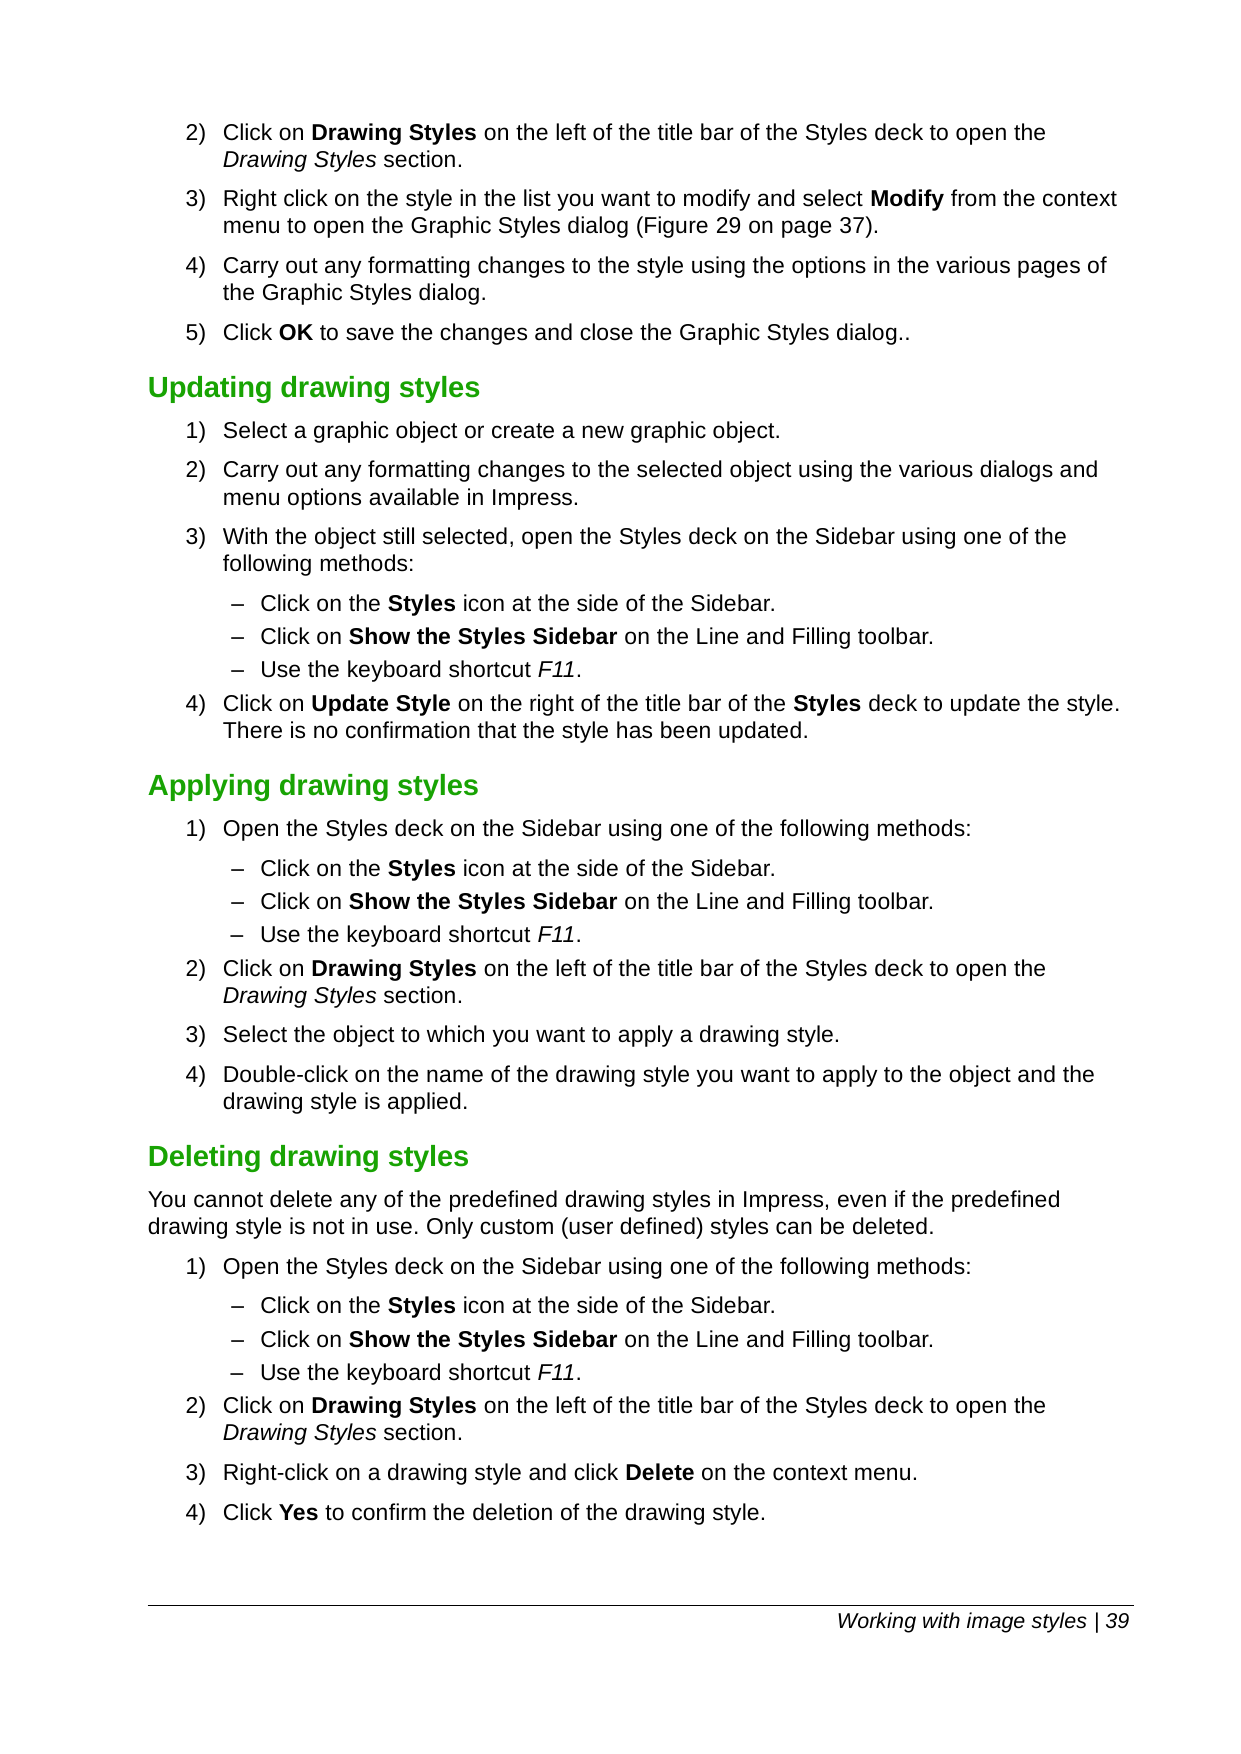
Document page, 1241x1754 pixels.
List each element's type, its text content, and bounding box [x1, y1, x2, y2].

subtitle Updating drawing styles [148, 370, 1134, 404]
list Use the keyboard shortcut F11. [230, 921, 1134, 948]
list Open the Styles deck on the Sidebar using one of the following methods: [206, 1252, 1134, 1279]
list Click on Show the Styles Sidebar on the Line and Filling toolbar. [231, 1325, 1134, 1352]
list Click on the Styles icon at the side of the Sidebar. [231, 1292, 1134, 1319]
list Use the keyboard shortcut F11. [230, 1358, 1134, 1385]
list Carry out any formatting changes to the selected object using the various dialogs and menu options available in Impress. [206, 456, 1134, 510]
list Double-click on the name of the drawing style you want to apply to the object and the drawing style is applied. [206, 1060, 1134, 1114]
list Select the object to which you want to apply a drawing style. [206, 1021, 1134, 1048]
list With the object still selected, open the Styles deck on the Sidebar using one of the following methods: [206, 522, 1134, 577]
list Click on Drawing Styles on the left of the title bar of the Styles deck to open the Drawing Styles section. [206, 1392, 1134, 1446]
list Click Yes to confirm the deletion of the drawing style. [206, 1498, 1134, 1525]
list Right click on the style in the list you want to modify and select Modify from the context menu to open the Graphic Styles dialog (Figure 29 on page 36). [206, 185, 1134, 239]
list Click on the Styles icon at the side of the Sidebar. [231, 589, 1134, 616]
text You cannot delete any of the predefined drawing styles in Impress, even if the predefined drawing style is not in use. Only custom (user defined) styles can be deleted. [148, 1185, 1134, 1239]
list Open the Styles deck on the Sidebar using one of the following methods: [206, 814, 1134, 841]
subtitle Deleting drawing styles [148, 1139, 1134, 1173]
list Click on Show the Styles Sidebar on the Line and Filling toolbar. [231, 887, 1134, 914]
list Select a graphic object or create a new graphic object. [206, 416, 1134, 443]
list Click on the Styles icon at the side of the Sidebar. [231, 854, 1134, 881]
subtitle Applying drawing styles [148, 768, 1134, 802]
list Click on Drawing Styles on the left of the title bar of the Styles deck to open the Drawing Styles section. [206, 954, 1134, 1008]
list Click OK to save the changes and close the Graphic Styles dialog.. [206, 318, 1134, 345]
list Right-click on a drawing style and click Delete on the context menu. [206, 1458, 1134, 1485]
list Use the keyboard shortcut F11. [231, 656, 1134, 683]
list Click on Drawing Styles on the left of the title bar of the Styles deck to open the Drawing Styles section. [206, 118, 1134, 172]
list Click on Show the Styles Sidebar on the Line and Filling toolbar. [231, 622, 1134, 649]
list Carry out any formatting changes to the style using the options in the various pages of the Graphic Styles dialog. [206, 251, 1134, 306]
list Click on Update Style on the right of the title bar of the Styles deck to update the style. There is no confirmation that the style has been updated. [206, 689, 1134, 743]
